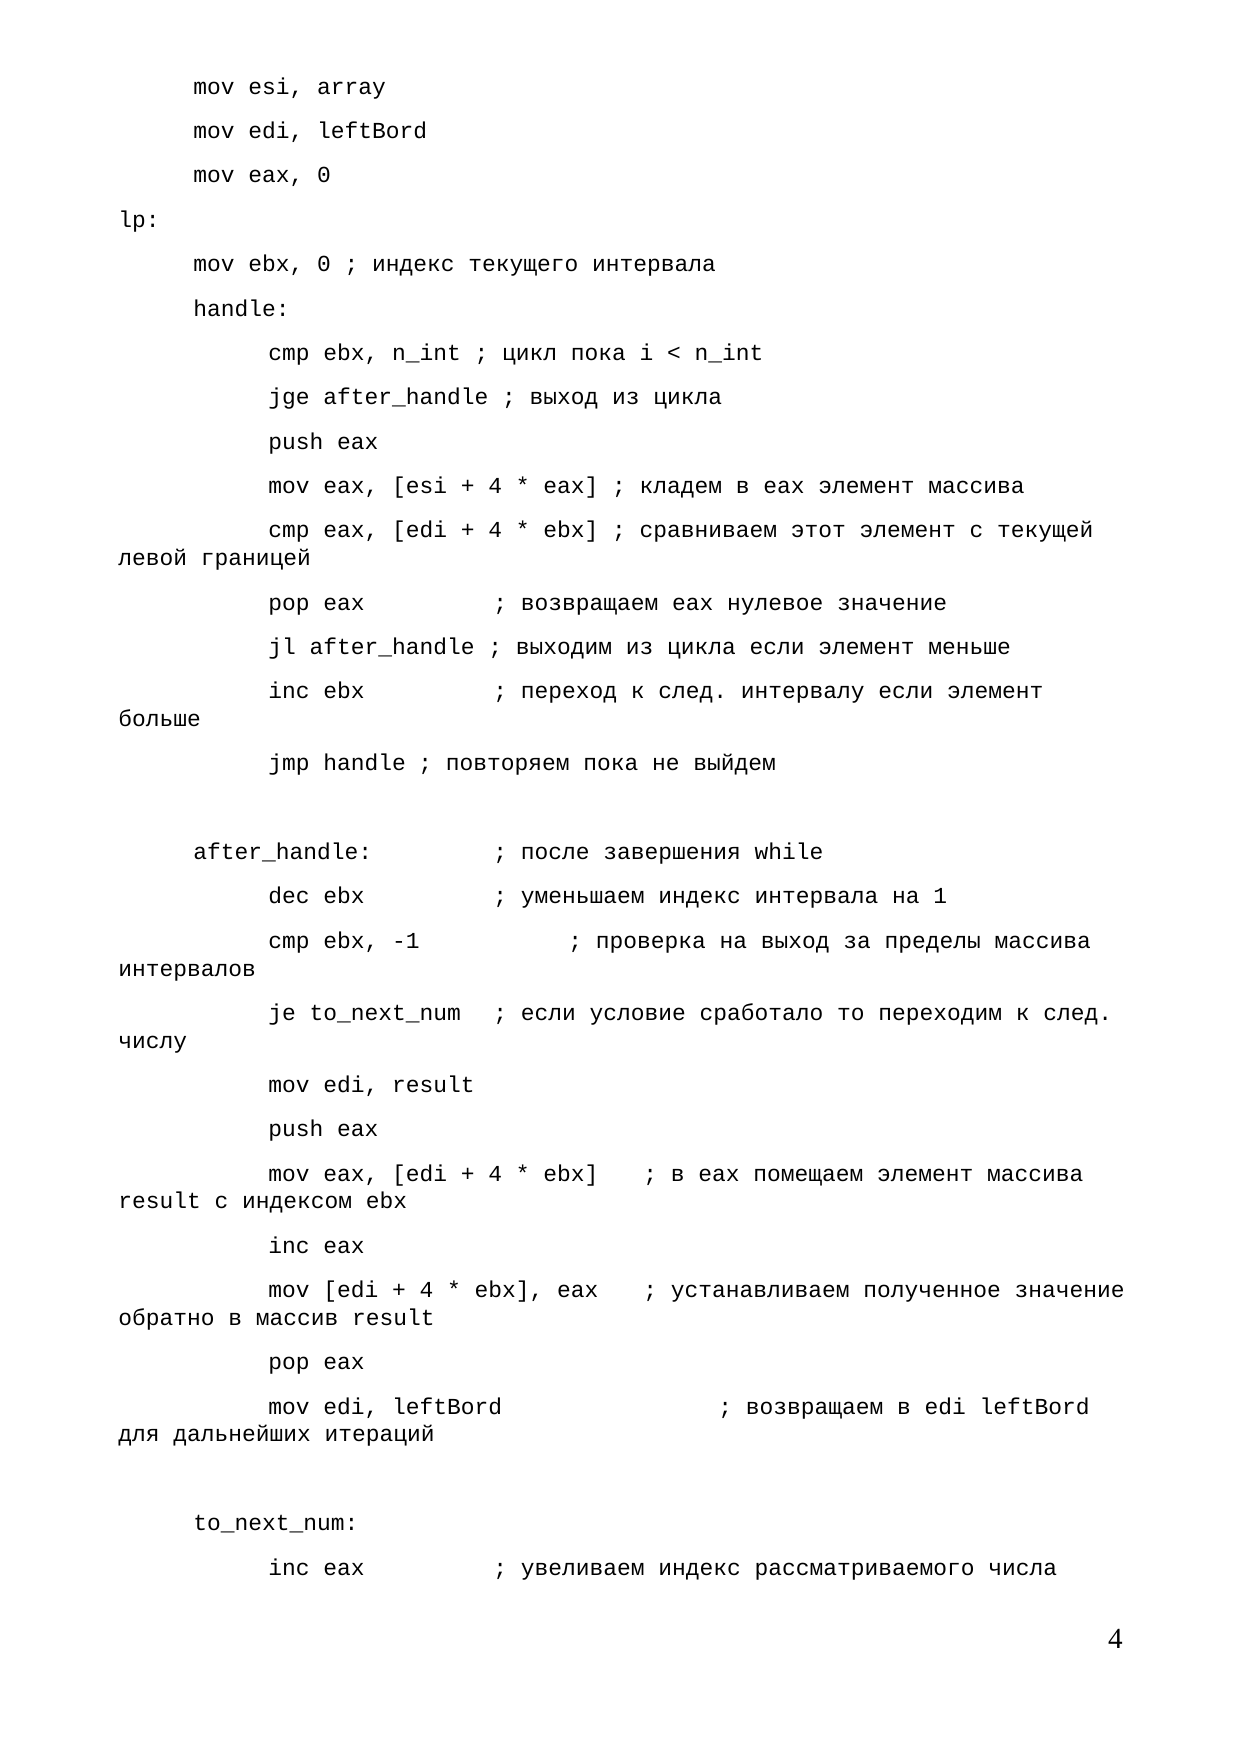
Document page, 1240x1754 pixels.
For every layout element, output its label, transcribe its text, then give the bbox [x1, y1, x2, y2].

text inc ebx ; переход к след. интервалу если элемент больше [118, 679, 1135, 733]
text jl after_handle ; выходим из цикла если элемент меньше [118, 635, 1135, 661]
text mov ebx, 0 ; индекс текущего интервала [118, 252, 1135, 278]
text mov [edi + 4 * ebx], eax ; устанавливаем полученное значение обратно в массив result [118, 1278, 1135, 1332]
text inc eax ; увеливаем индекс рассматриваемого числа [118, 1556, 1135, 1582]
text jmp handle ; повторяем пока не выйдем [118, 752, 1135, 778]
text cmp ebx, n_int ; цикл пока i < n_int [118, 341, 1135, 367]
text inc eax [118, 1234, 1135, 1260]
text mov eax, [esi + 4 * eax] ; кладем в eax элемент массива [118, 474, 1135, 500]
text after_handle: ; после завершения while [118, 840, 1135, 866]
text handle: [118, 297, 1135, 323]
text mov eax, 0 [118, 164, 1135, 190]
text dec ebx ; уменьшаем индекс интервала на 1 [118, 885, 1135, 911]
text pop eax ; возвращаем eax нулевое значение [118, 591, 1135, 617]
text to_next_num: [118, 1511, 1135, 1537]
text cmp eax, [edi + 4 * ebx] ; сравниваем этот элемент с текущей левой границей [118, 519, 1135, 572]
text mov edi, result [118, 1073, 1135, 1099]
text mov esi, array [118, 75, 1135, 101]
text mov edi, leftBord ; возвращаем в edi leftBord для дальнейших итераций [118, 1395, 1135, 1449]
text cmp ebx, -1 ; проверка на выход за пределы массива интервалов [118, 929, 1135, 983]
text jge after_handle ; выход из цикла [118, 386, 1135, 412]
text push eax [118, 1118, 1135, 1144]
text push eax [118, 430, 1135, 456]
text je to_next_num ; если условие сработало то переходим к след. числу [118, 1001, 1135, 1055]
text mov edi, leftBord [118, 119, 1135, 145]
text pop eax [118, 1351, 1135, 1377]
text mov eax, [edi + 4 * ebx] ; в eax помещаем элемент массива result с индексом ebx [118, 1162, 1135, 1216]
text lp: [118, 208, 1135, 234]
